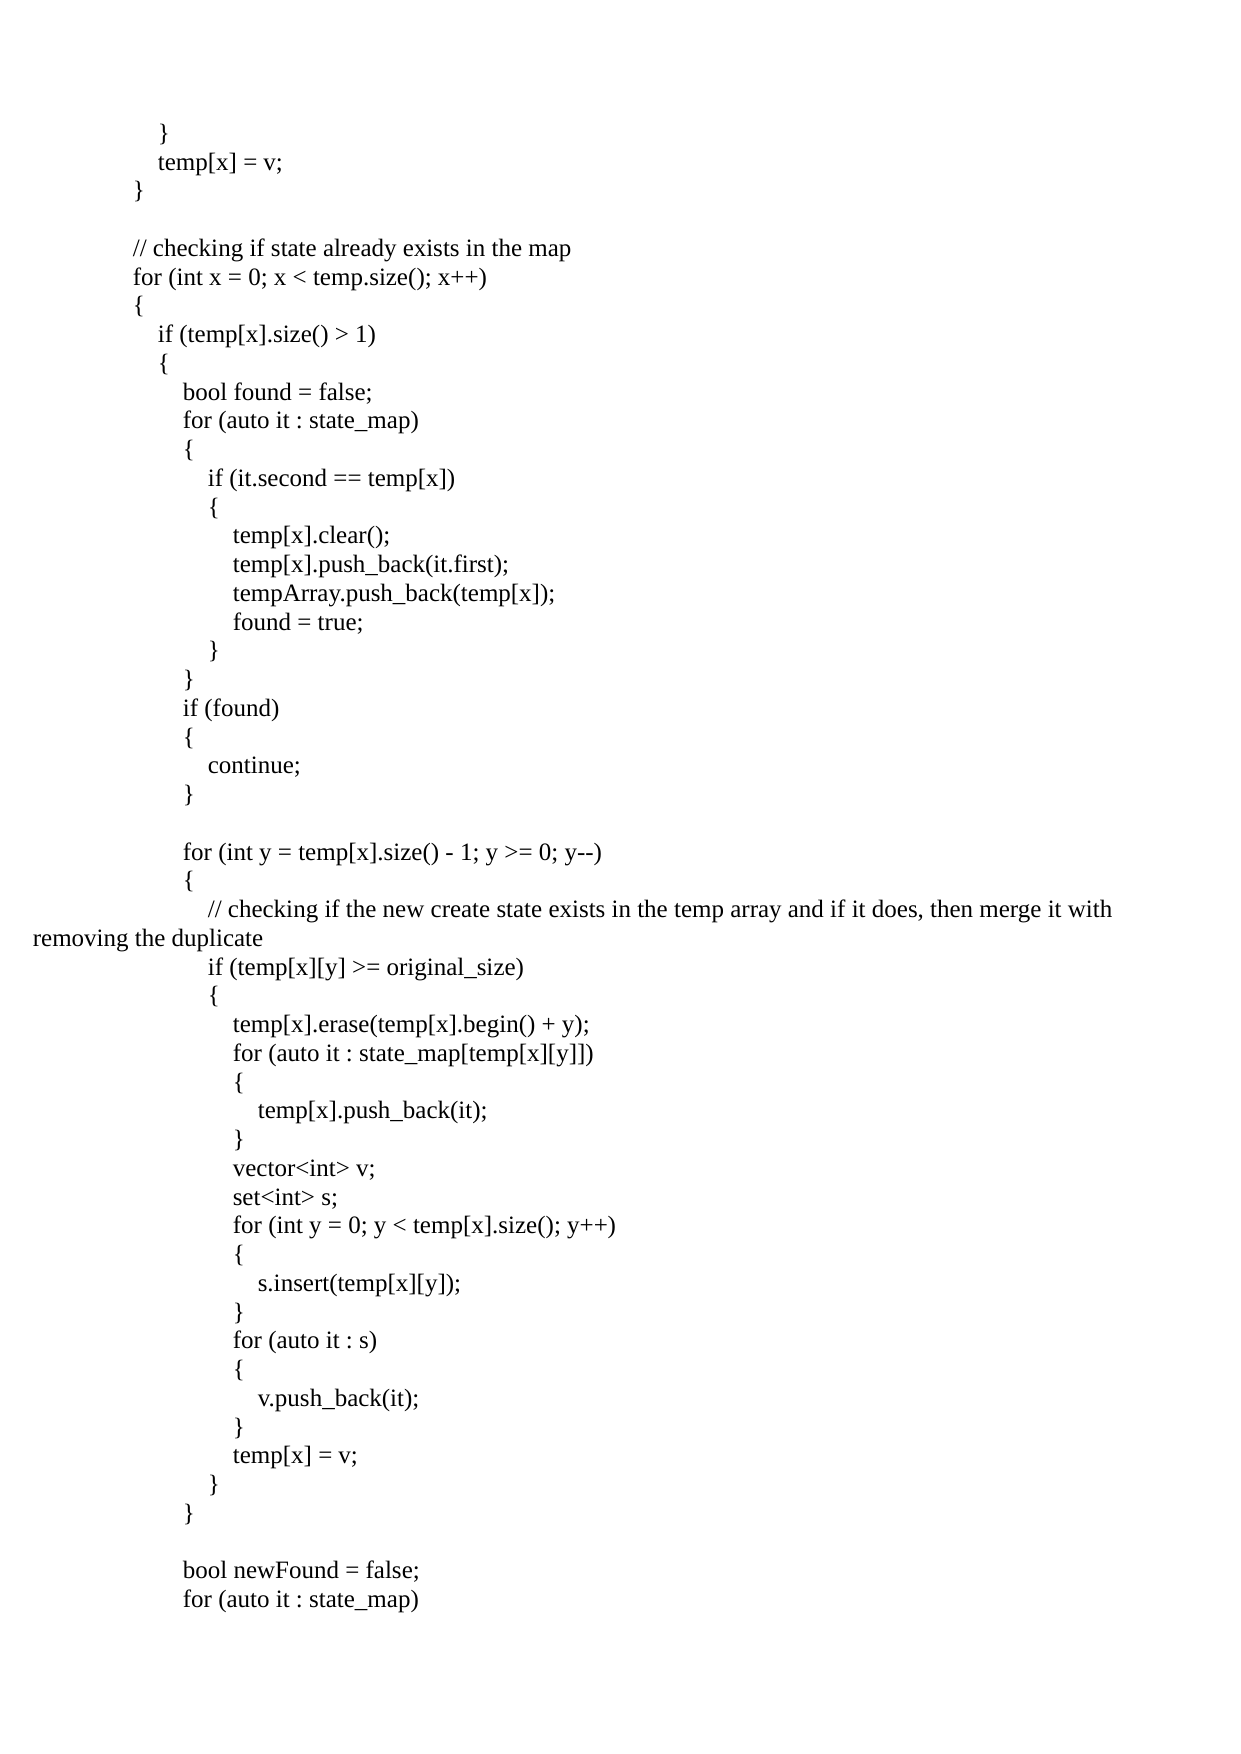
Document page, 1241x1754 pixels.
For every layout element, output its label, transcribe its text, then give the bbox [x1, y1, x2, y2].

text { [33, 291, 1203, 319]
text } [33, 1412, 1203, 1441]
text tempArray.push_back(temp[x]); [33, 578, 1203, 607]
text } [33, 176, 1203, 204]
text set<int> s; [33, 1182, 1203, 1211]
text bool newFound = false; [33, 1556, 1203, 1584]
text temp[x].clear(); [33, 521, 1203, 549]
text bool found = false; [33, 377, 1203, 406]
text { [33, 492, 1203, 521]
text } [33, 779, 1203, 808]
text vector<int> v; [33, 1153, 1203, 1182]
text if (it.second == temp[x]) [33, 463, 1203, 492]
text } [33, 1469, 1203, 1498]
text for (auto it : state_map) [33, 1584, 1203, 1613]
text s.insert(temp[x][y]); [33, 1268, 1203, 1297]
text continue; [33, 751, 1203, 779]
text temp[x] = v; [33, 1441, 1203, 1469]
text temp[x].erase(temp[x].begin() + y); [33, 1009, 1203, 1038]
text { [33, 1354, 1203, 1383]
text if (found) [33, 693, 1203, 722]
text for (auto it : s) [33, 1326, 1203, 1354]
text // checking if state already exists in the map [33, 233, 1203, 262]
text v.push_back(it); [33, 1383, 1203, 1412]
text { [33, 866, 1203, 894]
text temp[x].push_back(it); [33, 1096, 1203, 1124]
text if (temp[x].size() > 1) [33, 319, 1203, 348]
text { [33, 722, 1203, 751]
text } [33, 1297, 1203, 1326]
text { [33, 981, 1203, 1009]
text } [33, 636, 1203, 664]
text if (temp[x][y] >= original_size) [33, 952, 1203, 981]
text } [33, 664, 1203, 693]
text temp[x].push_back(it.first); [33, 549, 1203, 578]
text for (int y = temp[x].size() - 1; y >= 0; y--) [33, 837, 1203, 866]
text { [33, 434, 1203, 463]
text found = true; [33, 607, 1203, 636]
text { [33, 1067, 1203, 1096]
text for (auto it : state_map[temp[x][y]]) [33, 1038, 1203, 1067]
text for (int y = 0; y < temp[x].size(); y++) [33, 1211, 1203, 1239]
text { [33, 1239, 1203, 1268]
text } [33, 1124, 1203, 1153]
text for (auto it : state_map) [33, 406, 1203, 434]
text // checking if the new create state exists in the temp array and if it does, then merge it with removing the duplicate [33, 894, 1203, 952]
text } [33, 1498, 1203, 1527]
text } [33, 118, 1203, 147]
text { [33, 348, 1203, 377]
text for (int x = 0; x < temp.size(); x++) [33, 262, 1203, 291]
text temp[x] = v; [33, 147, 1203, 176]
